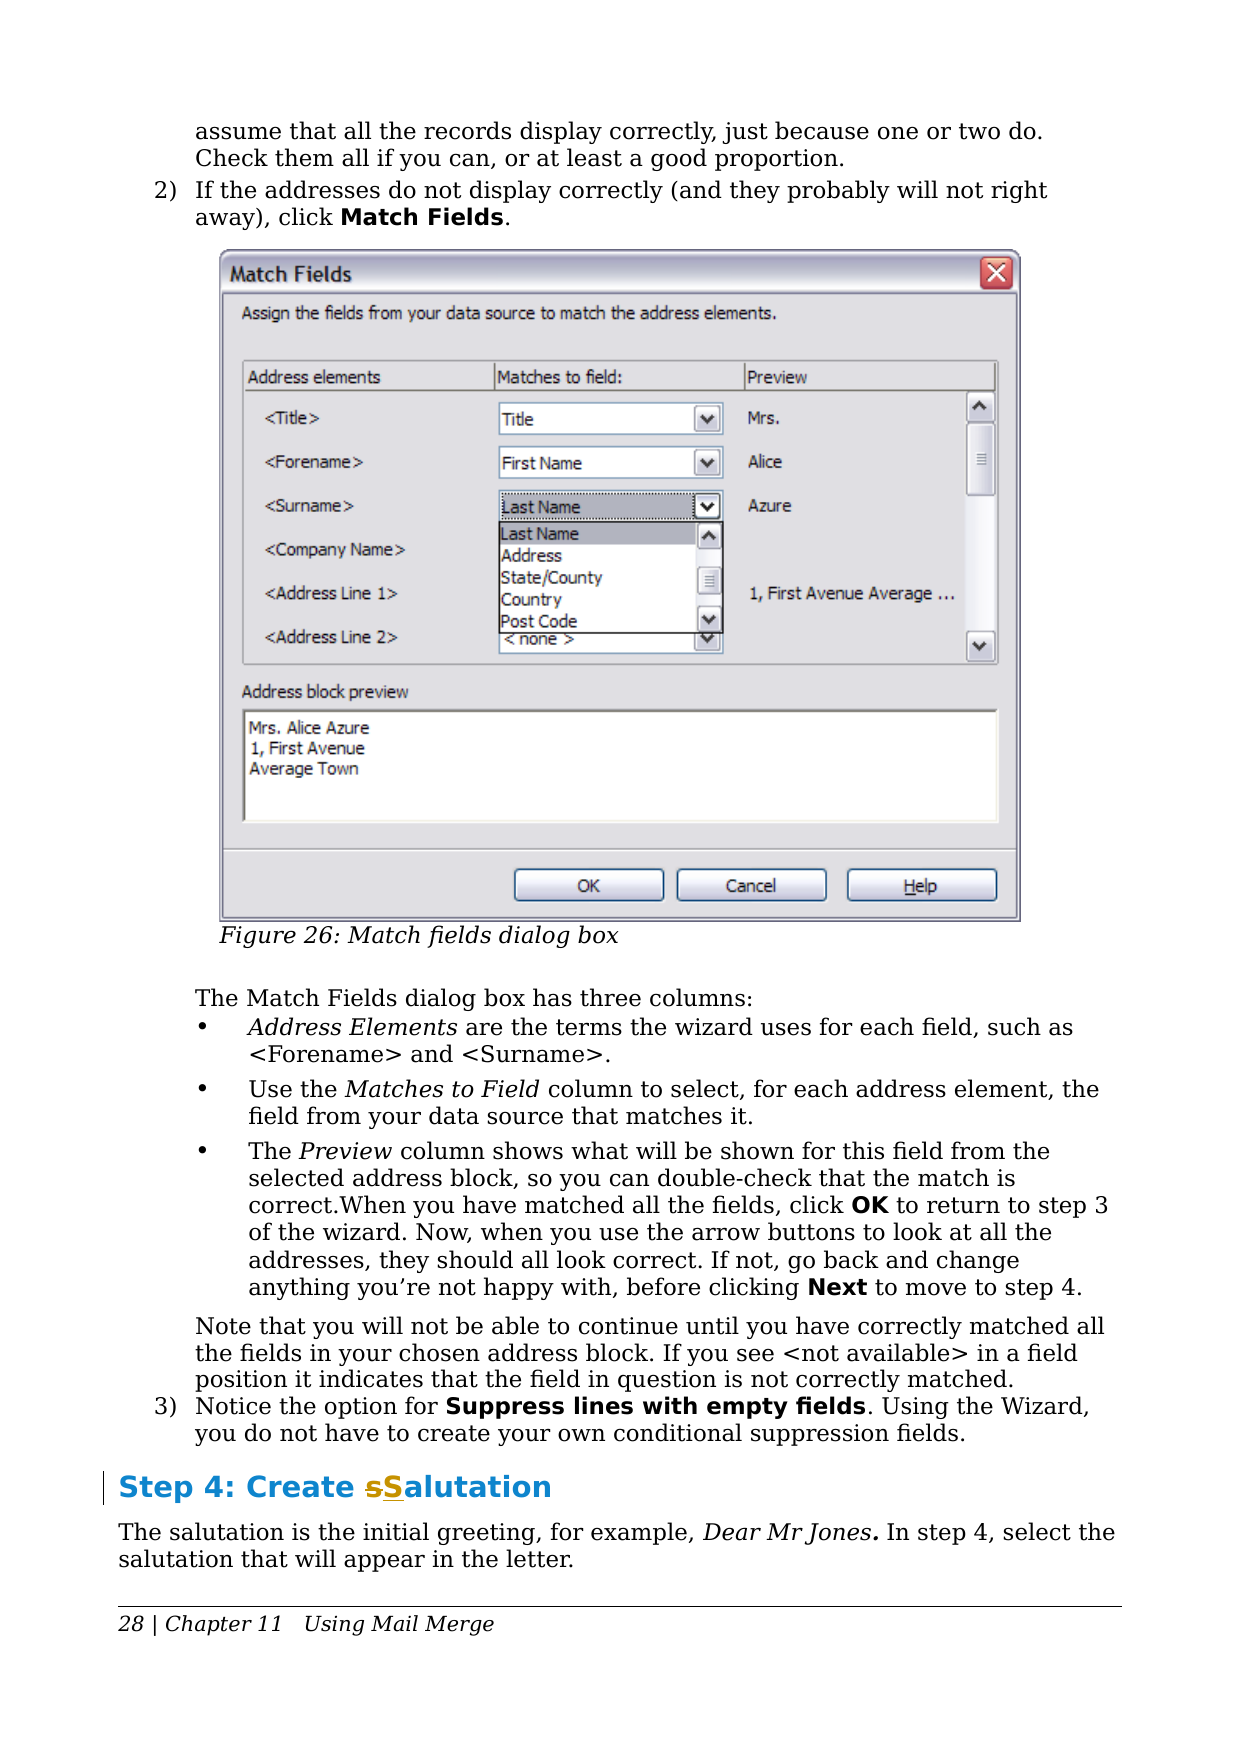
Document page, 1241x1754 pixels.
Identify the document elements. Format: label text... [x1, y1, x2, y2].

list assume that all the records display correctly, just because one or two do. Check them all if you can, or at least a good proportion. [177, 118, 1122, 171]
text Figure 26: Match fields dialog box [219, 922, 1021, 948]
list Address Elements are the terms the wizard uses for each field, such as <Forename> and <Surname>. [195, 1012, 1122, 1068]
list The Preview column shows what will be shown for this field from the selected address block, so you can double-check that the match is correct.When you have matched all the fields, click OK to return to step 3 of the wizard. Now, when you use the arrow buttons to look at all the addresses, they should all look correct. If not, go back and change anything you’re not happy with, before clicking Next to move to step 4. [195, 1136, 1122, 1301]
text The salutation is the initial greeting, for example, Dear Mr Jones. In step 4, select the salutation that will appear in the letter. [118, 1517, 1122, 1573]
list The Match Fields dialog box has three columns: [195, 985, 1122, 1012]
list Use the Matches to Field column to select, for each address element, the field from your data source that matches it. [195, 1074, 1122, 1130]
list Notice the option for Suppress lines with empty fields. Using the Wizard, you do not have to create your own conditional suppression fields. [177, 1393, 1122, 1447]
picture [219, 249, 1021, 922]
list If the addresses do not display correctly (and they probably will not right away), click Match Fields. [177, 178, 1122, 231]
subtitle Step 4: Create Salutation [118, 1471, 1122, 1505]
list Note that you will not be able to continue until you have correctly matched all the fields in your chosen address block. If you see <not available> in a field position it indicates that the field in question is not correctly matched. [195, 1313, 1122, 1393]
